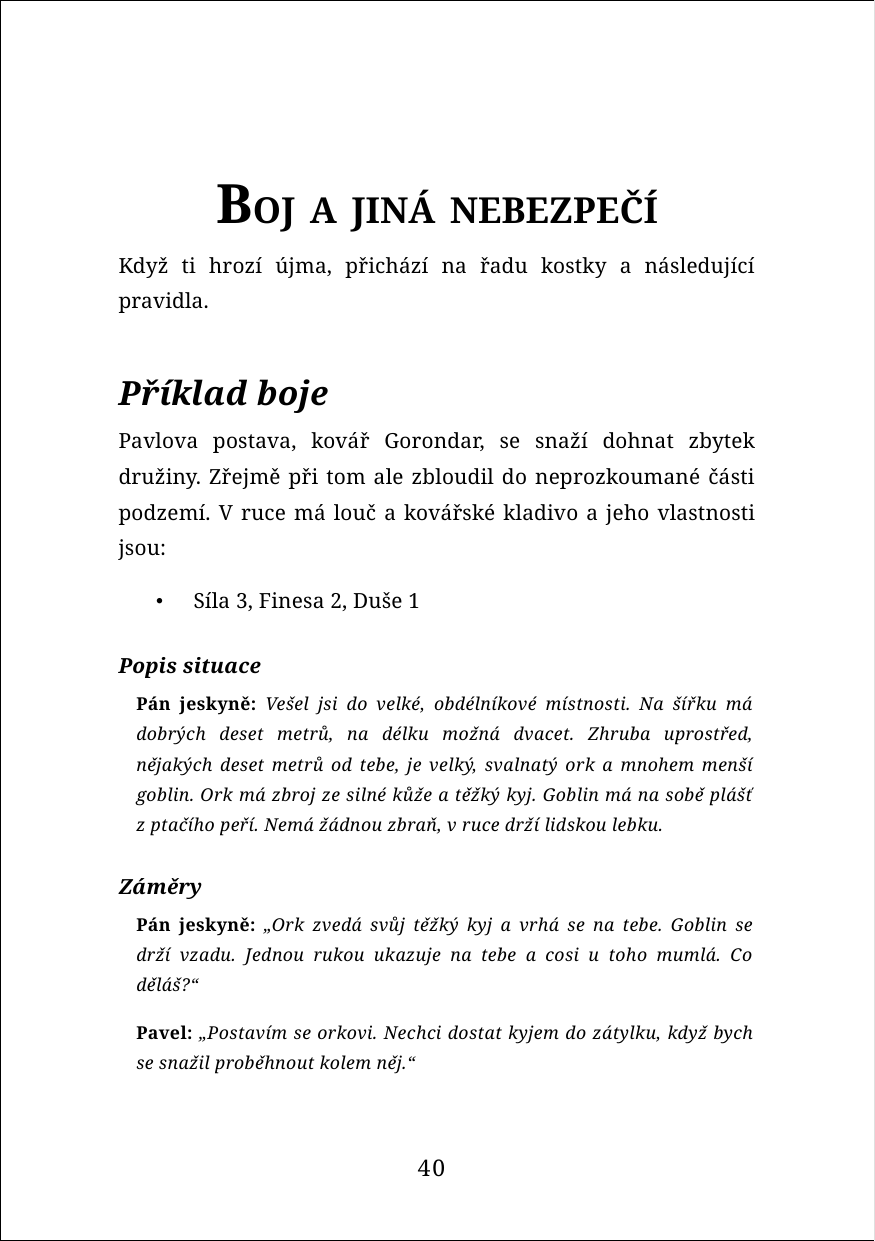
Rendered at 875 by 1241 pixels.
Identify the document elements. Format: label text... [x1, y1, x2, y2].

subtitle Záměry [118, 872, 756, 901]
text Pavlova postava, kovář Gorondar, se snaží dohnat zbytek družiny. Zřejmě při tom ale zbloudil do neprozkoumané části podzemí. V ruce má louč a kovářské kladivo a jeho vlastnosti jsou: [118, 427, 756, 562]
subtitle Popis situace [118, 651, 756, 680]
text Pavel: „Postavím se orkovi. Nechci dostat kyjem do zátylku, když bych se snažil proběhnout kolem něj.“ [136, 1021, 756, 1075]
text Pán jeskyně: „Ork zvedá svůj těžký kyj a vrhá se na tebe. Goblin se drží vzadu. Jednou rukou ukazuje na tebe a cosi u toho mumlá. Co děláš?“ [136, 912, 756, 997]
text Pán jeskyně: Vešel jsi do velké, obdélníkové místnosti. Na šířku má dobrých deset metrů, na délku možná dvacet. Zhruba uprostřed, nějakých deset metrů od tebe, je velký, svalnatý ork a mnohem menší goblin. Ork má zbroj ze silné kůže a těžký kyj. Goblin má na sobě plášť z ptačího peří. Nemá žádnou zbraň, v ruce drží lidskou lebku. [136, 692, 756, 837]
subtitle Boj a jiná nebezpečí [118, 166, 756, 239]
subtitle Příklad boje [118, 369, 756, 415]
list Síla 3, Finesa 2, Duše 1 [156, 586, 756, 615]
text Když ti hrozí újma, přichází na řadu kostky a následující pravidla. [118, 251, 756, 315]
